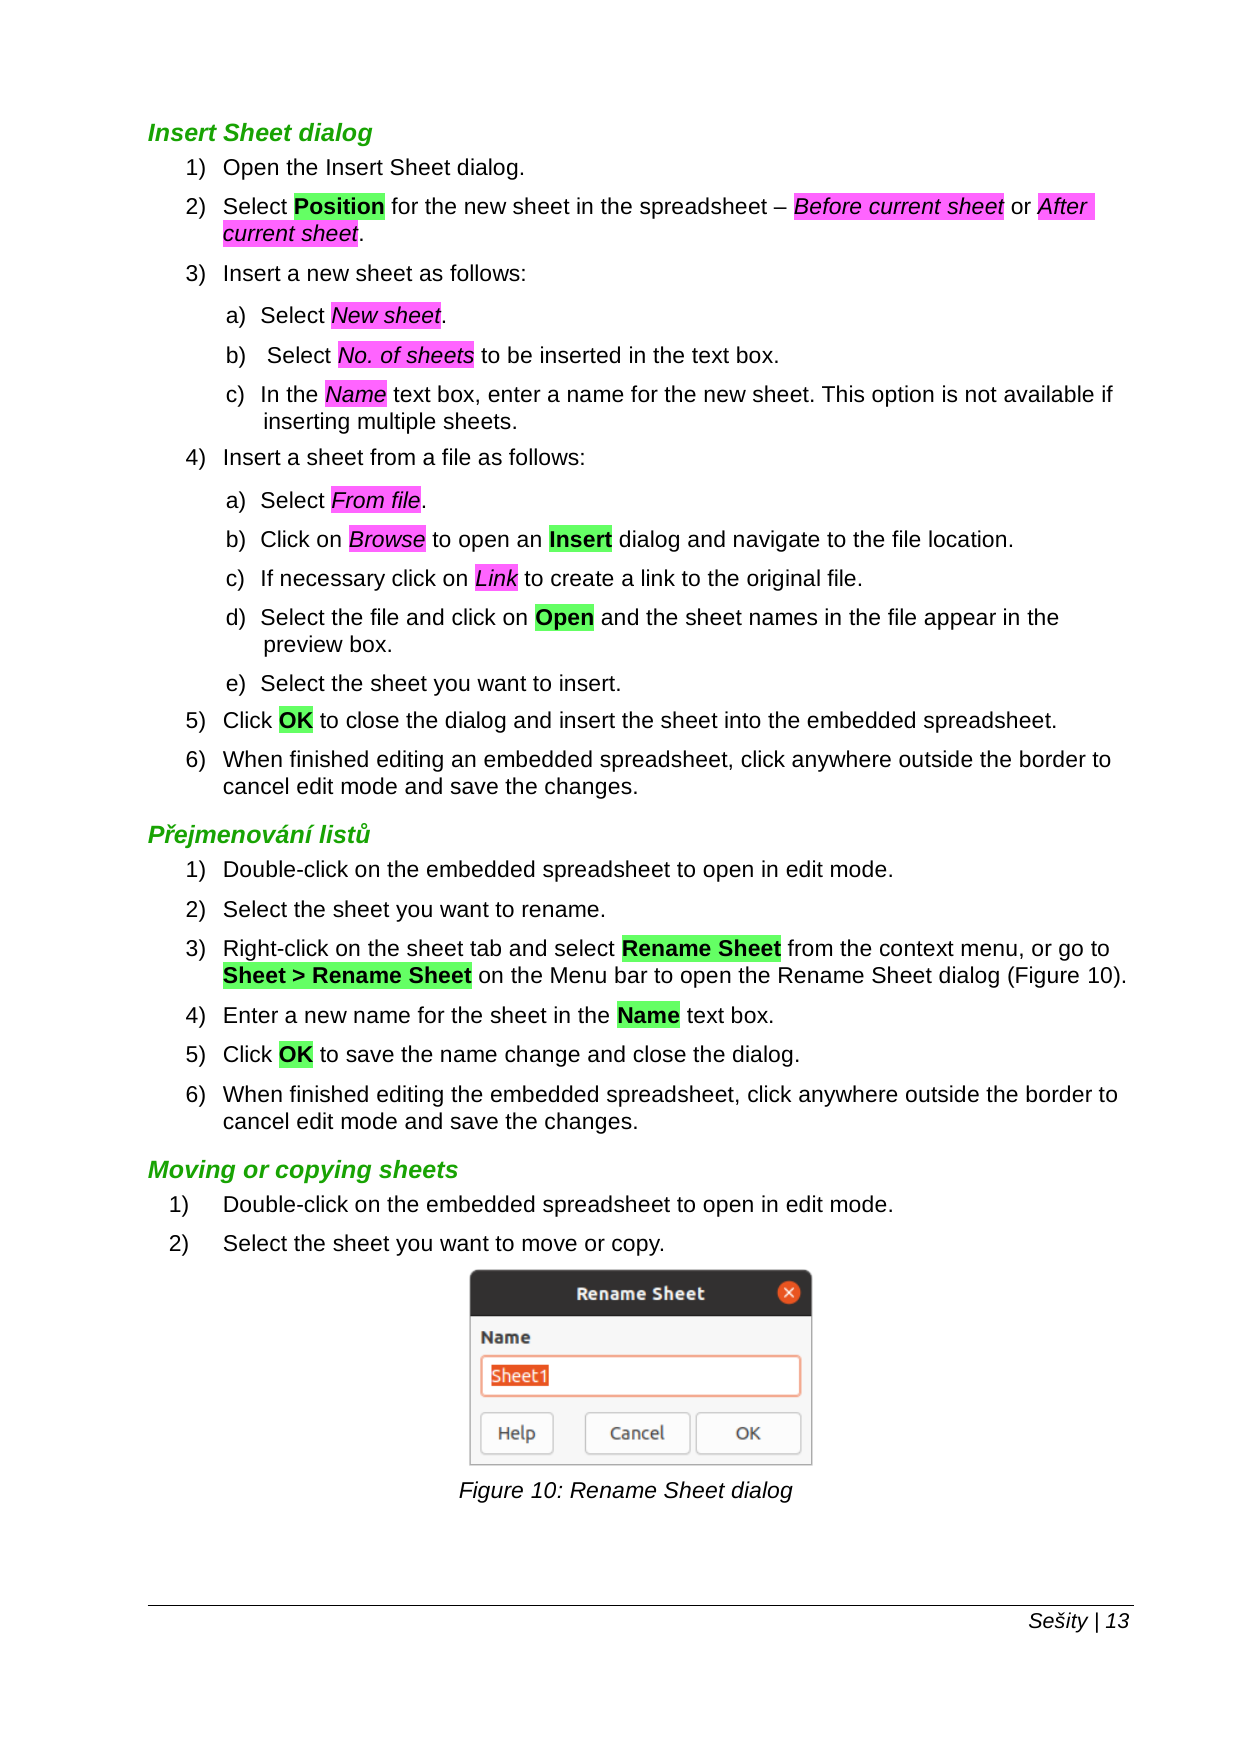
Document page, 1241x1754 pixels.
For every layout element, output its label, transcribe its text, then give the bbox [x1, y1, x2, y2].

list Double-click on the embedded spreadsheet to open in edit mode. [189, 1190, 1134, 1217]
list Right-click on the sheet tab and select Rename Sheet from the context menu, or go to Sheet > Rename Sheet on the Menu bar to open the Rename Sheet dialog (Figure 10). [206, 934, 1134, 989]
list Click OK to close the dialog and insert the sheet into the embedded spreadsheet. [206, 706, 279, 733]
picture [458, 1269, 824, 1477]
list Click OK to close the dialog and insert the sheet into the embedded spreadsheet. [313, 706, 1134, 733]
list In the Name text box, enter a name for the new sheet. This option is not available if inserting multiple sheets. [223, 377, 1134, 437]
list Click OK to save the name change and close the dialog. [313, 1041, 1134, 1068]
list Click OK to save the name change and close the dialog. [206, 1041, 279, 1068]
list Select the file and click on Open and the sheet names in the file appear in the preview box. [223, 601, 1134, 661]
text Figure 10: Rename Sheet dialog [458, 1477, 823, 1503]
list Insert a new sheet as follows: [206, 259, 1134, 286]
list Select Position for the new sheet in the spreadsheet – Before current sheet or After current sheet. [358, 193, 1134, 247]
list Select Position for the new sheet in the spreadsheet – Before current sheet or After current sheet. [206, 193, 294, 247]
list Select No. of sheets to be inserted in the text box. [223, 338, 1134, 371]
list Select the sheet you want to insert. [223, 667, 1134, 700]
list Select New sheet. [223, 299, 1134, 332]
list Select the sheet you want to move or copy. [189, 1230, 1134, 1257]
list Insert a sheet from a file as follows: [206, 443, 1134, 471]
list If necessary click on Link to create a link to the original file. [223, 561, 1134, 594]
list Enter a new name for the sheet in the Name text box. [206, 1001, 617, 1028]
list Select From file. [223, 483, 1134, 516]
subtitle Insert Sheet dialog [148, 118, 1134, 147]
list When finished editing the embedded spreadsheet, click anywhere outside the border to cancel edit mode and save the changes. [206, 1080, 1134, 1134]
list Enter a new name for the sheet in the Name text box. [680, 1001, 1134, 1028]
list Double-click on the embedded spreadsheet to open in edit mode. [206, 855, 1134, 882]
list Click on Browse to open an Insert dialog and navigate to the file location. [223, 522, 1134, 555]
list When finished editing an embedded spreadsheet, click anywhere outside the border to cancel edit mode and save the changes. [206, 746, 1134, 800]
subtitle Přejmenování listů [148, 820, 1134, 849]
list Select the sheet you want to rename. [206, 895, 1134, 922]
subtitle Moving or copying sheets [148, 1155, 1134, 1184]
list Open the Insert Sheet dialog. [206, 153, 1134, 180]
